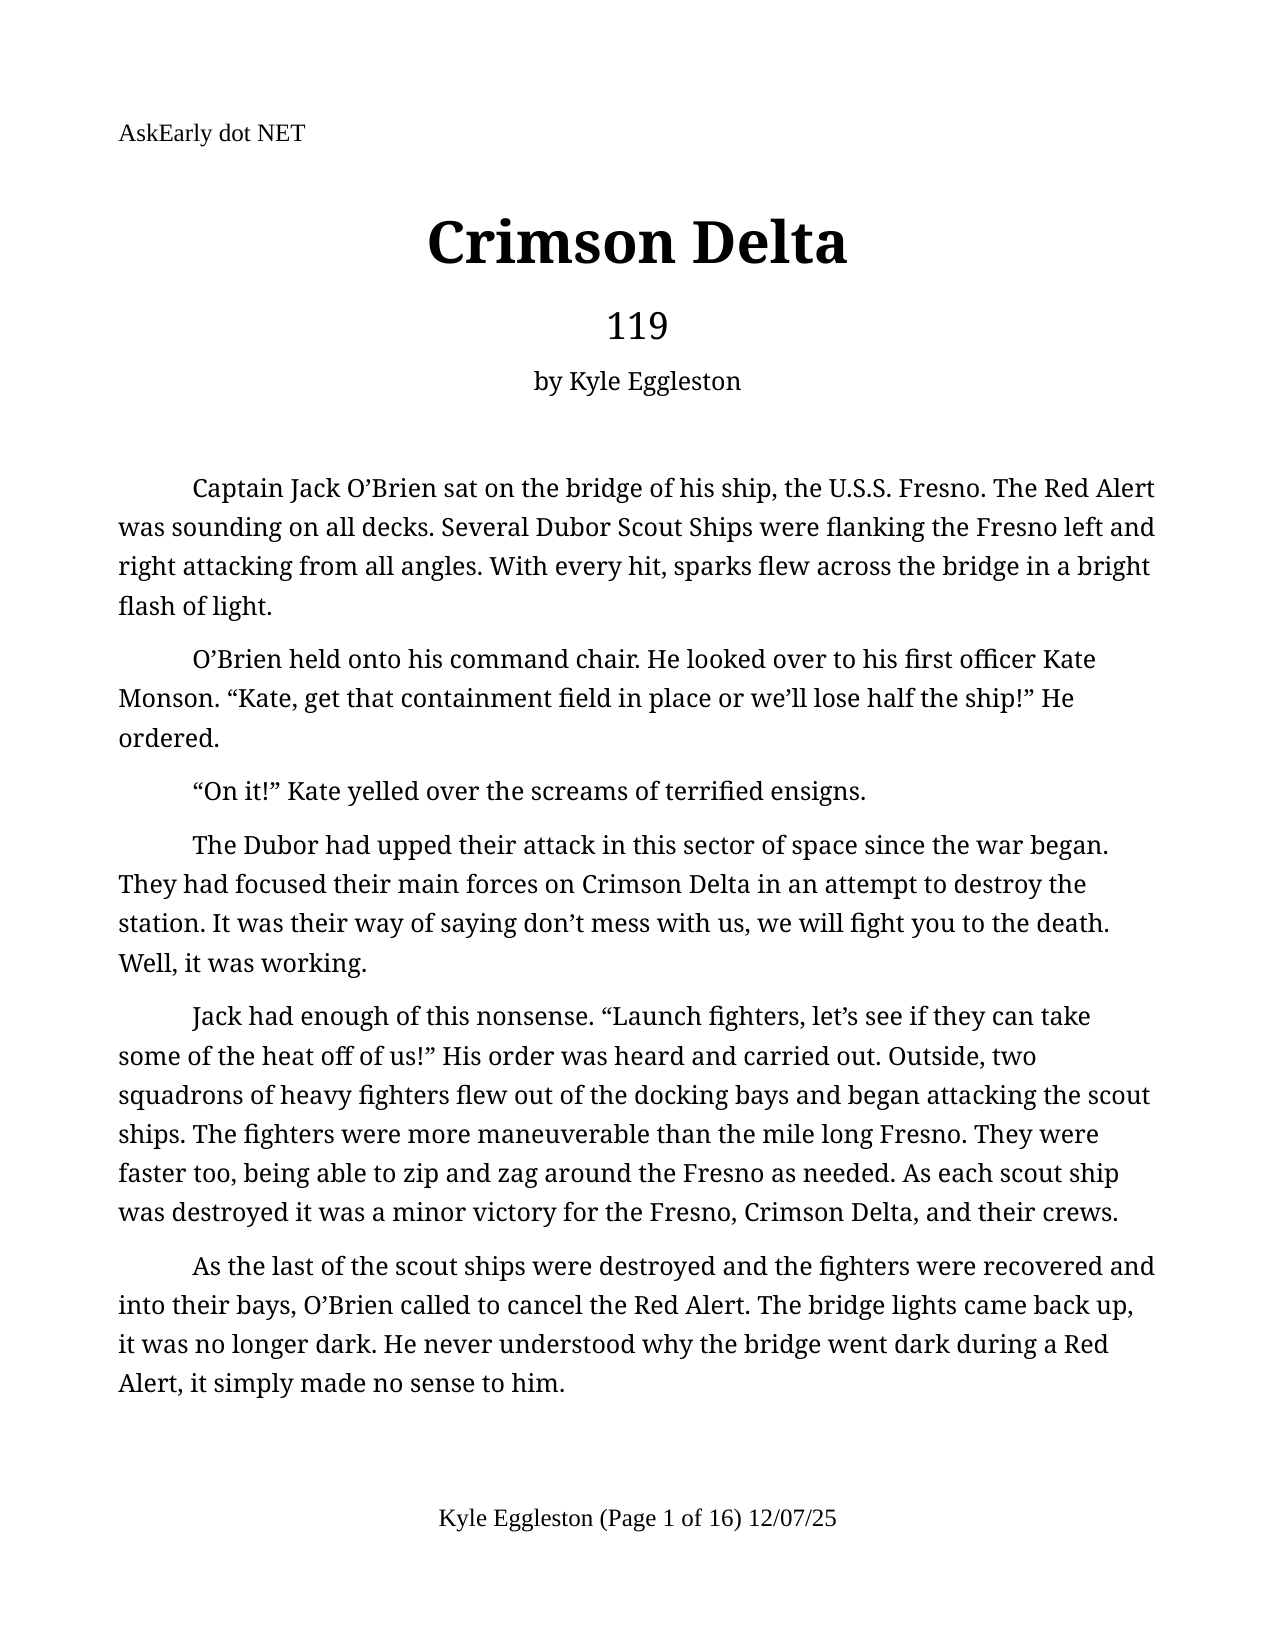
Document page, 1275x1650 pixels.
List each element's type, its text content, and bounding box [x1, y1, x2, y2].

text Captain Jack O’Brien sat on the bridge of his ship, the U.S.S. Fresno. The Red Alert was sounding on all decks. Several Dubor Scout Ships were flanking the Fresno left and right attacking from all angles. With every hit, sparks flew across the bridge in a bright flash of light. [118, 471, 1157, 622]
text The Dubor had upped their attack in this sector of space since the war began. They had focused their main forces on Crimson Delta in an attempt to destroy the station. It was their way of saying don’t mess with us, we will fight you to the death. Well, it was working. [118, 828, 1157, 979]
text As the last of the scout ships were destroyed and the fighters were recovered and into their bays, O’Brien called to cancel the Red Alert. The bridge lights came back up, it was no longer dark. He never understood why the bridge went dark during a Red Alert, it simply made no sense to him. [118, 1248, 1157, 1400]
text “On it!” Kate yelled over the screams of terrified ensigns. [118, 774, 1157, 808]
subtitle 119 [118, 299, 1157, 351]
text Jack had enough of this nonsense. “Launch fighters, let’s see if they can take some of the heat off of us!” His order was heard and carried out. Outside, two squadrons of heavy fighters flew out of the docking bays and began attacking the scout ships. The fighters were more maneuverable than the mile long Fresno. They were faster too, being able to zip and zag around the Fresno as needed. As each scout ship was destroyed it was a minor victory for the Fresno, Crimson Delta, and their crews. [118, 999, 1157, 1229]
text by Kyle Eggleston [118, 363, 1157, 397]
title Crimson Delta [118, 201, 1157, 281]
text O’Brien held onto his command chair. He looked over to his first officer Kate Monson. “Kate, get that containment field in place or we’ll lose half the ship!” He ordered. [118, 642, 1157, 754]
